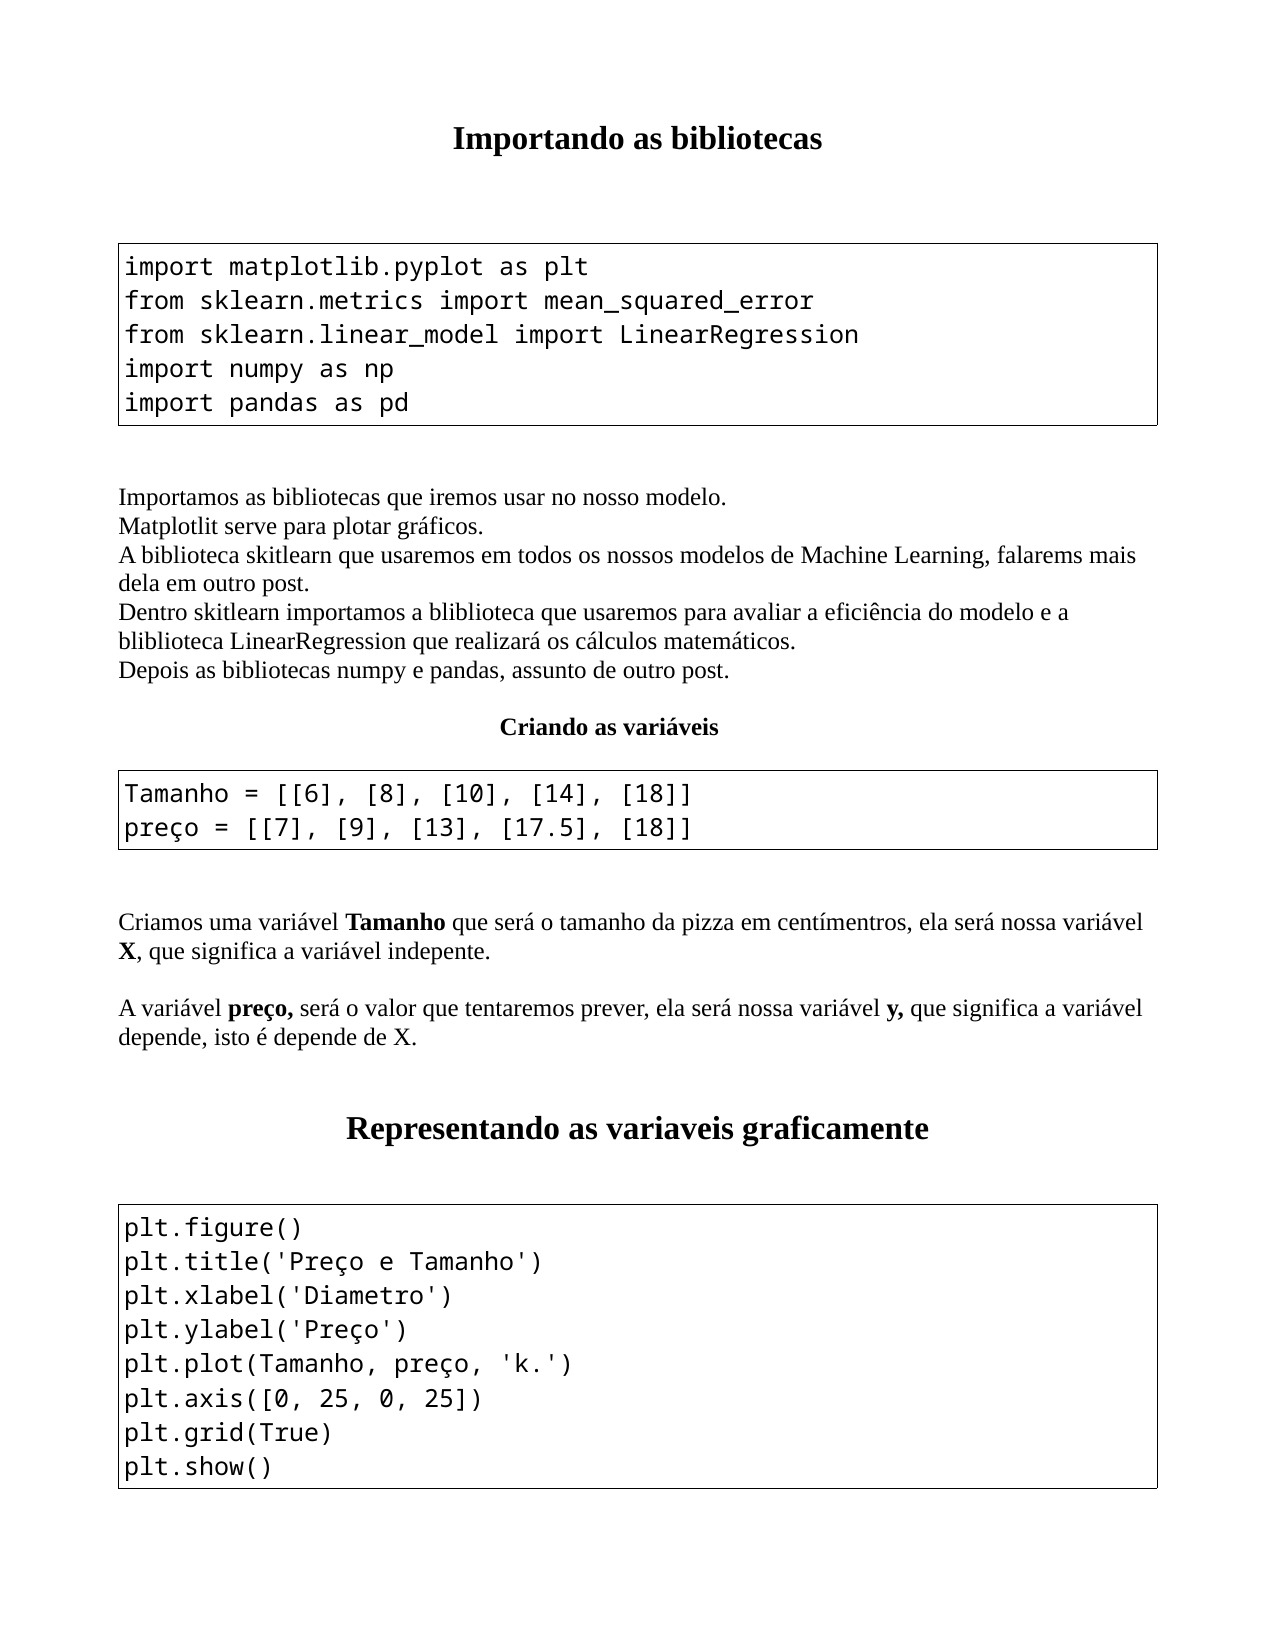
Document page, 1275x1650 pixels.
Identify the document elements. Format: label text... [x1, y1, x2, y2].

text Dentro skitlearn importamos a bliblioteca que usaremos para avaliar a eficiência do modelo e a bliblioteca LinearRegression que realizará os cálculos matemáticos. [118, 597, 1157, 655]
text Matplotlit serve para plotar gráficos. [118, 511, 1157, 540]
table_header Tamanho = [[6], [8], [10], [14], [18]] preço = [[7], [9], [13], [17.5], [18]] [119, 771, 1157, 849]
table_header plt.figure() plt.title('Preço e Tamanho') plt.xlabel('Diametro') plt.ylabel('Preço') plt.plot(Tamanho, preço, 'k.') plt.axis([0, 25, 0, 25]) plt.grid(True) plt.show() [119, 1205, 1157, 1488]
text Importamos as bibliotecas que iremos usar no nosso modelo. [118, 482, 1157, 511]
text Importando as bibliotecas [118, 118, 1157, 156]
text A biblioteca skitlearn que usaremos em todos os nossos modelos de Machine Learning, falarems mais dela em outro post. [118, 540, 1157, 597]
text A variável preço, será o valor que tentaremos prever, ela será nossa variável y, que significa a variável depende, isto é depende de X. [118, 993, 1157, 1051]
text Representando as variaveis graficamente [118, 1108, 1157, 1147]
text Depois as bibliotecas numpy e pandas, assunto de outro post. [118, 655, 1157, 683]
text Criando as variáveis [118, 712, 1157, 741]
text Criamos uma variável Tamanho que será o tamanho da pizza em centímentros, ela será nossa variável X, que significa a variável indepente. [118, 907, 1157, 964]
table_header import matplotlib.pyplot as plt from sklearn.metrics import mean_squared_error from sklearn.linear_model import LinearRegression import numpy as np import pandas as pd [119, 244, 1157, 424]
